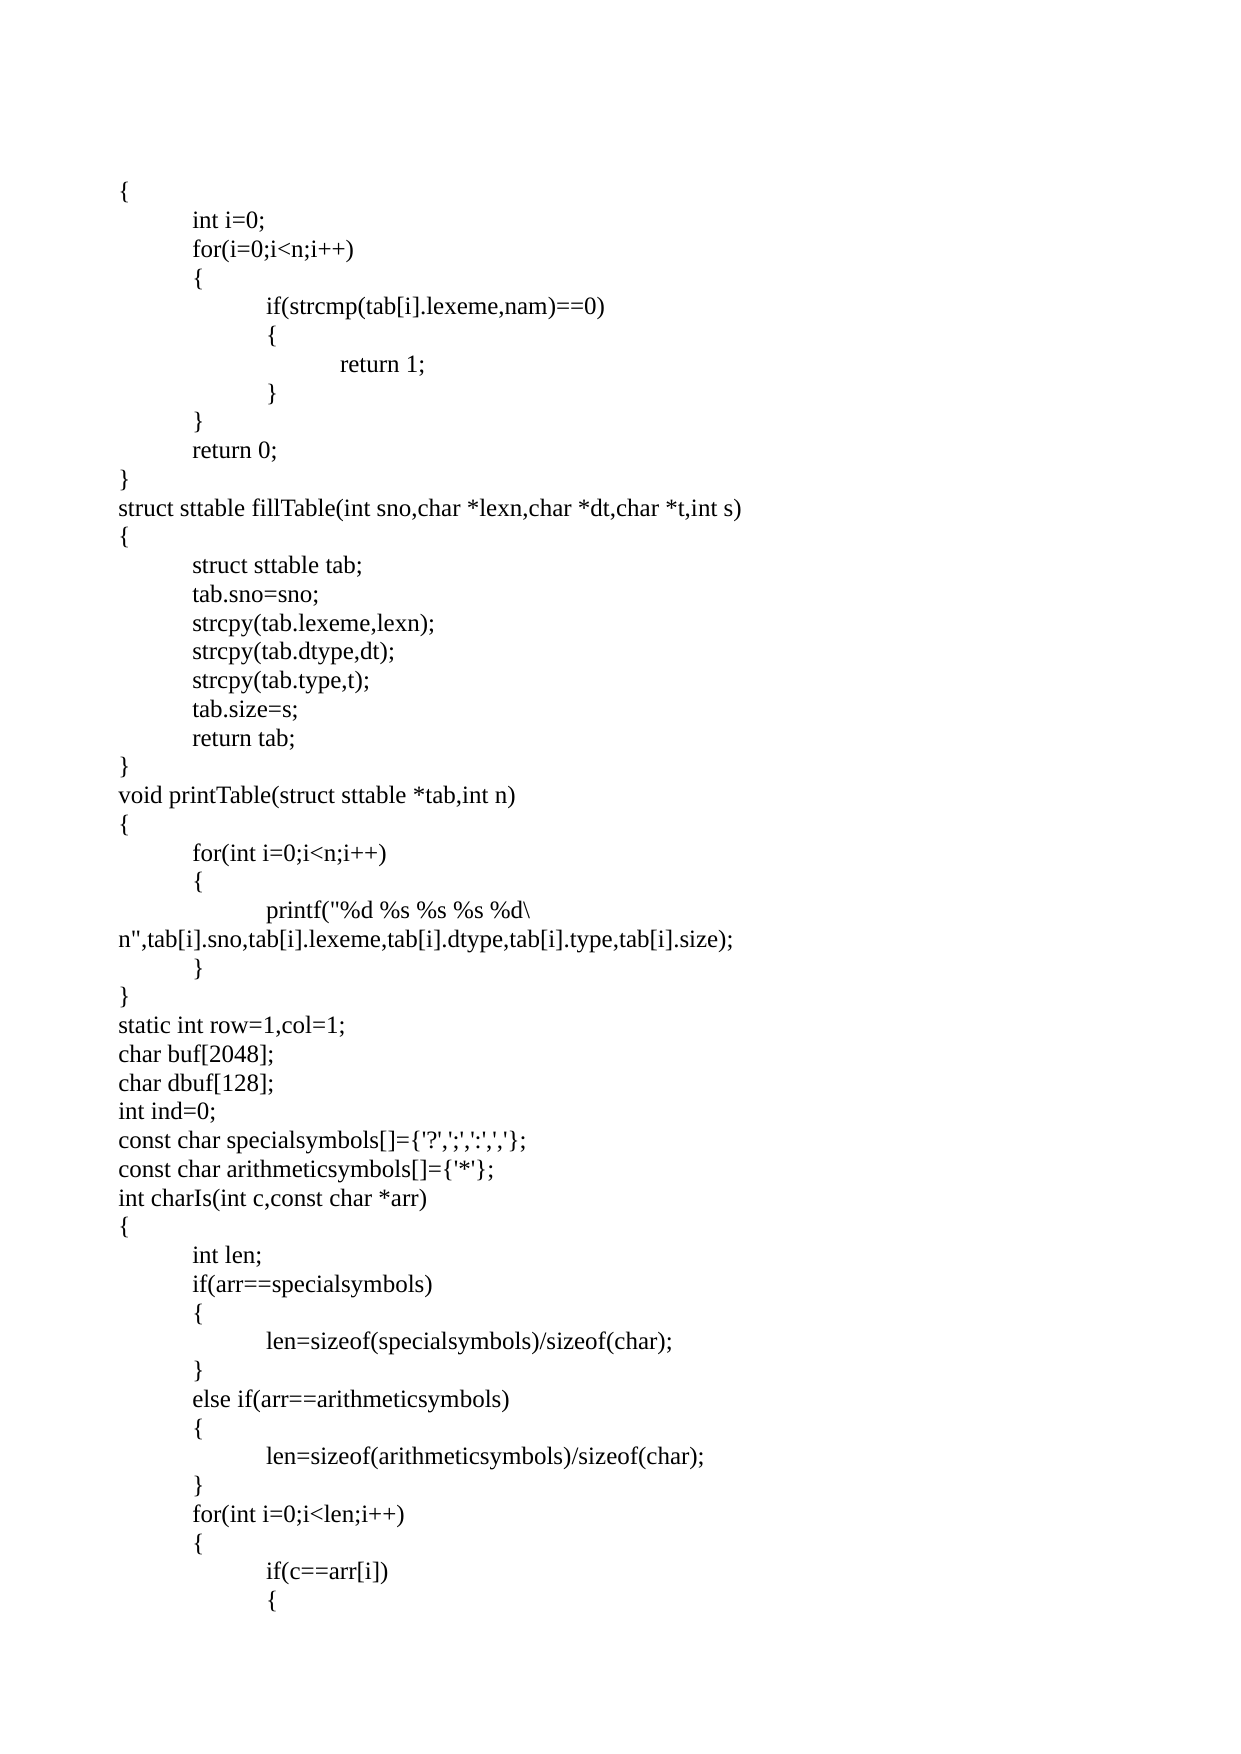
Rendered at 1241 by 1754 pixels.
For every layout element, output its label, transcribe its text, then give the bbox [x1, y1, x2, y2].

text { [118, 320, 1122, 349]
text return 1; [118, 349, 1122, 378]
text strcpy(tab.lexeme,lexn); [118, 608, 1122, 636]
text { [118, 809, 1122, 838]
text } [118, 378, 1122, 406]
text tab.sno=sno; [118, 579, 1122, 608]
text len=sizeof(arithmeticsymbols)/sizeof(char); [118, 1441, 1122, 1470]
text struct sttable fillTable(int sno,char *lexn,char *dt,char *t,int s) [118, 493, 1122, 521]
text strcpy(tab.dtype,dt); [118, 636, 1122, 665]
text static int row=1,col=1; [118, 1010, 1122, 1039]
text { [118, 1413, 1122, 1441]
text strcpy(tab.type,t); [118, 665, 1122, 694]
text } [118, 1470, 1122, 1499]
text } [118, 981, 1122, 1010]
text { [118, 1298, 1122, 1326]
text if(strcmp(tab[i].lexeme,nam)==0) [118, 291, 1122, 320]
text const char arithmeticsymbols[]={'*'}; [118, 1154, 1122, 1183]
text return 0; [118, 435, 1122, 464]
text { [118, 866, 1122, 895]
text { [118, 1211, 1122, 1240]
text if(arr==specialsymbols) [118, 1269, 1122, 1298]
text int charIs(int c,const char *arr) [118, 1183, 1122, 1211]
text struct sttable tab; [118, 550, 1122, 579]
text char buf[2048]; [118, 1039, 1122, 1068]
text { [118, 521, 1122, 550]
text return tab; [118, 723, 1122, 751]
text const char specialsymbols[]={'?',';',':',','}; [118, 1125, 1122, 1154]
text int ind=0; [118, 1096, 1122, 1125]
text if(c==arr[i]) [118, 1556, 1122, 1585]
text { [118, 263, 1122, 291]
text { [118, 1528, 1122, 1556]
text } [118, 953, 1122, 981]
text printf("%d %s %s %s %d\n",tab[i].sno,tab[i].lexeme,tab[i].dtype,tab[i].type,tab[i].size); [118, 895, 1122, 953]
text } [118, 751, 1122, 780]
text } [118, 406, 1122, 435]
text { [118, 1585, 1122, 1614]
text for(int i=0;i<len;i++) [118, 1499, 1122, 1528]
text for(i=0;i<n;i++) [118, 234, 1122, 263]
text } [118, 1355, 1122, 1384]
text } [118, 464, 1122, 493]
text int len; [118, 1240, 1122, 1269]
text tab.size=s; [118, 694, 1122, 723]
text void printTable(struct sttable *tab,int n) [118, 780, 1122, 809]
text char dbuf[128]; [118, 1068, 1122, 1096]
text int i=0; [118, 205, 1122, 234]
text for(int i=0;i<n;i++) [118, 838, 1122, 866]
text len=sizeof(specialsymbols)/sizeof(char); [118, 1326, 1122, 1355]
text else if(arr==arithmeticsymbols) [118, 1384, 1122, 1413]
text { [118, 176, 1122, 205]
